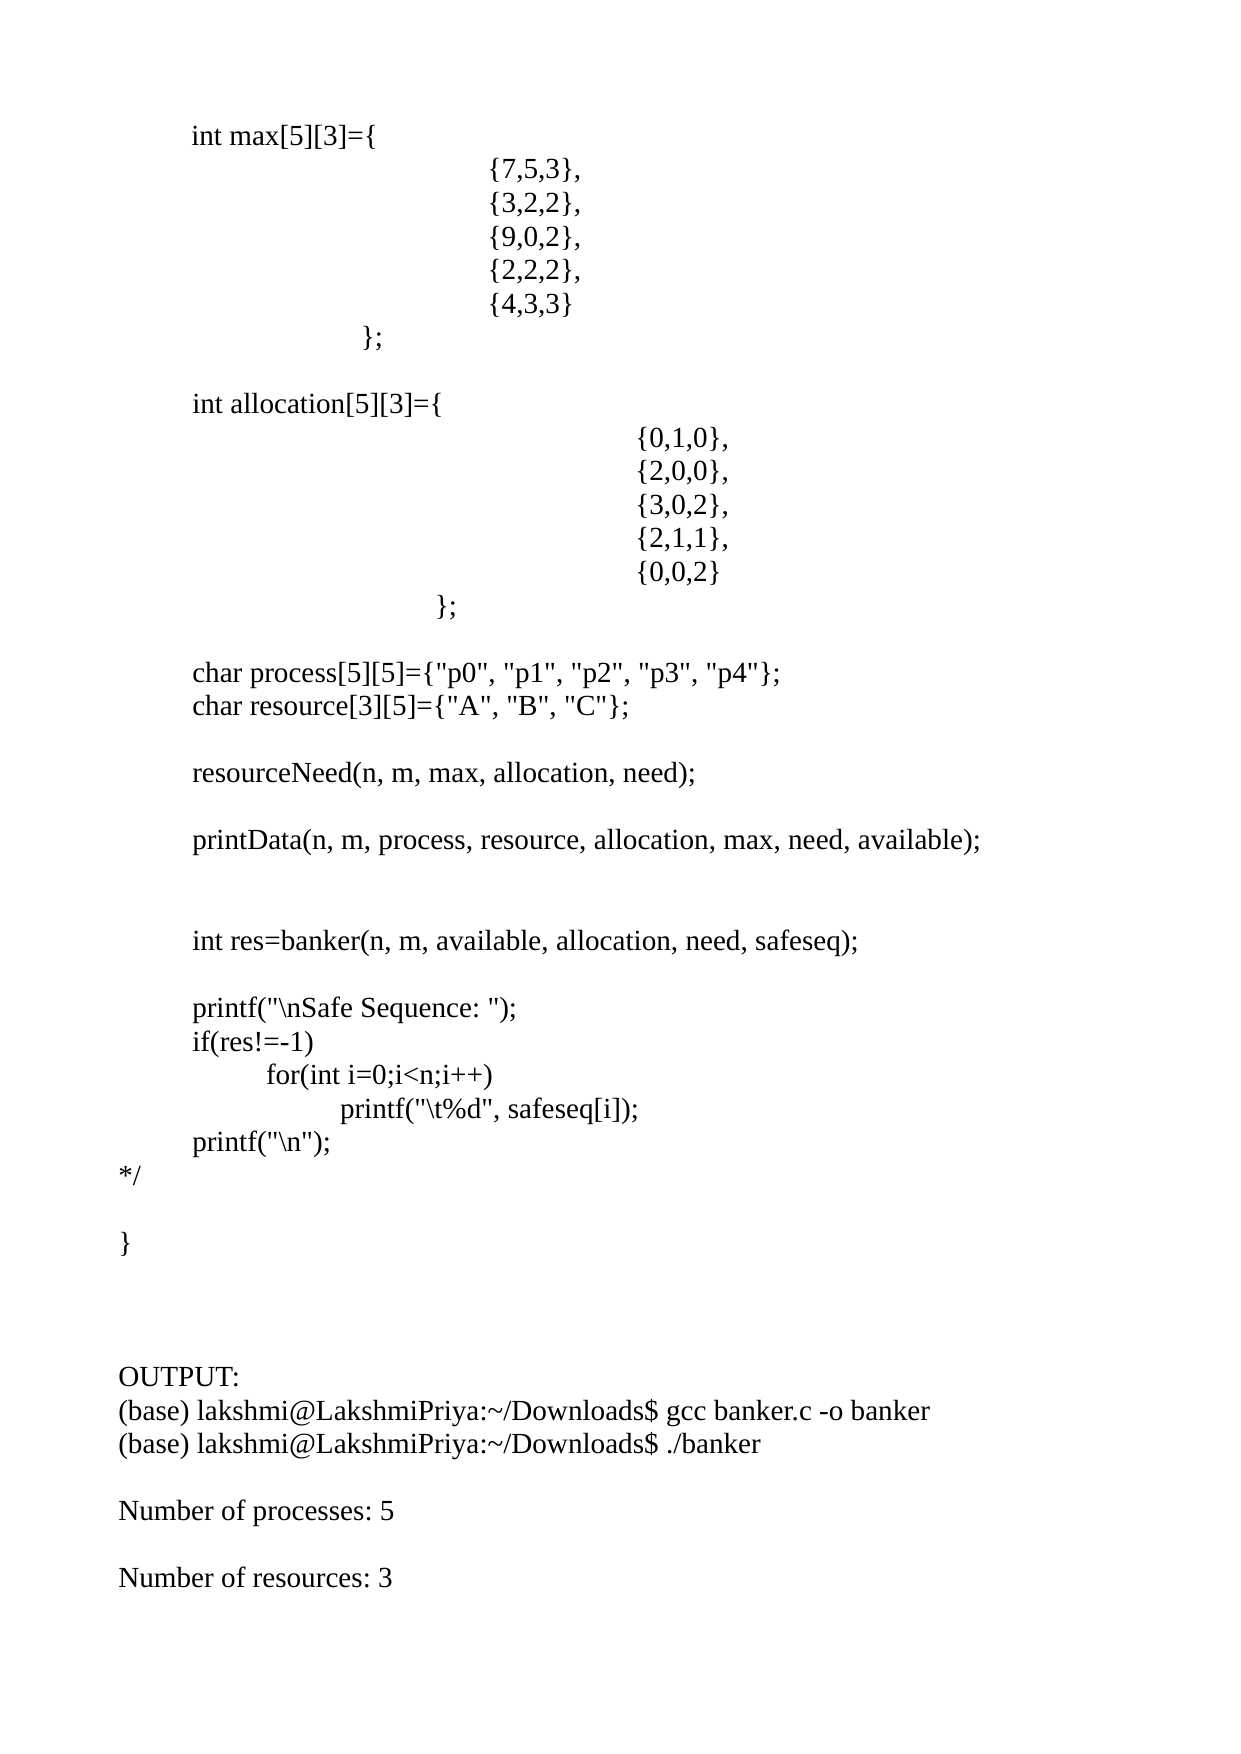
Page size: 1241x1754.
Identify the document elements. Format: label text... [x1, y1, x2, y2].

text char process[5][5]={"p0", "p1", "p2", "p3", "p4"}; [118, 655, 1122, 688]
text {2,2,2}, [118, 252, 1122, 286]
text char resource[3][5]={"A", "B", "C"}; [118, 688, 1122, 722]
text {2,1,1}, [118, 521, 1122, 554]
text {7,5,3}, [118, 152, 1122, 185]
text printf("\t%d", safeseq[i]); [118, 1091, 1122, 1124]
text {0,0,2} [118, 554, 1122, 588]
text (base) lakshmi@LakshmiPriya:~/Downloads$ gcc banker.c -o banker [118, 1393, 1122, 1426]
text */ [118, 1158, 1122, 1191]
text {3,0,2}, [118, 487, 1122, 521]
text Number of processes: 5 [118, 1493, 1122, 1527]
text {4,3,3} [118, 286, 1122, 319]
text Number of resources: 3 [118, 1560, 1122, 1594]
text resourceNeed(n, m, max, allocation, need); [118, 755, 1122, 789]
text {3,2,2}, [118, 185, 1122, 219]
text printf("\nSafe Sequence: "); [118, 990, 1122, 1024]
text if(res!=-1) [118, 1024, 1122, 1057]
text int allocation[5][3]={ [118, 386, 1122, 420]
text OUTPUT: [118, 1359, 1122, 1393]
text } [118, 1225, 1122, 1258]
text }; [118, 319, 1122, 353]
text printData(n, m, process, resource, allocation, max, need, available); [118, 822, 1122, 856]
text (base) lakshmi@LakshmiPriya:~/Downloads$ ./banker [118, 1426, 1122, 1460]
text int max[5][3]={ [118, 118, 1122, 152]
text for(int i=0;i<n;i++) [118, 1057, 1122, 1091]
text int res=banker(n, m, available, allocation, need, safeseq); [118, 923, 1122, 957]
text }; [118, 588, 1122, 621]
text printf("\n"); [118, 1124, 1122, 1158]
text {0,1,0}, [118, 420, 1122, 453]
text {9,0,2}, [118, 219, 1122, 252]
text {2,0,0}, [118, 453, 1122, 487]
